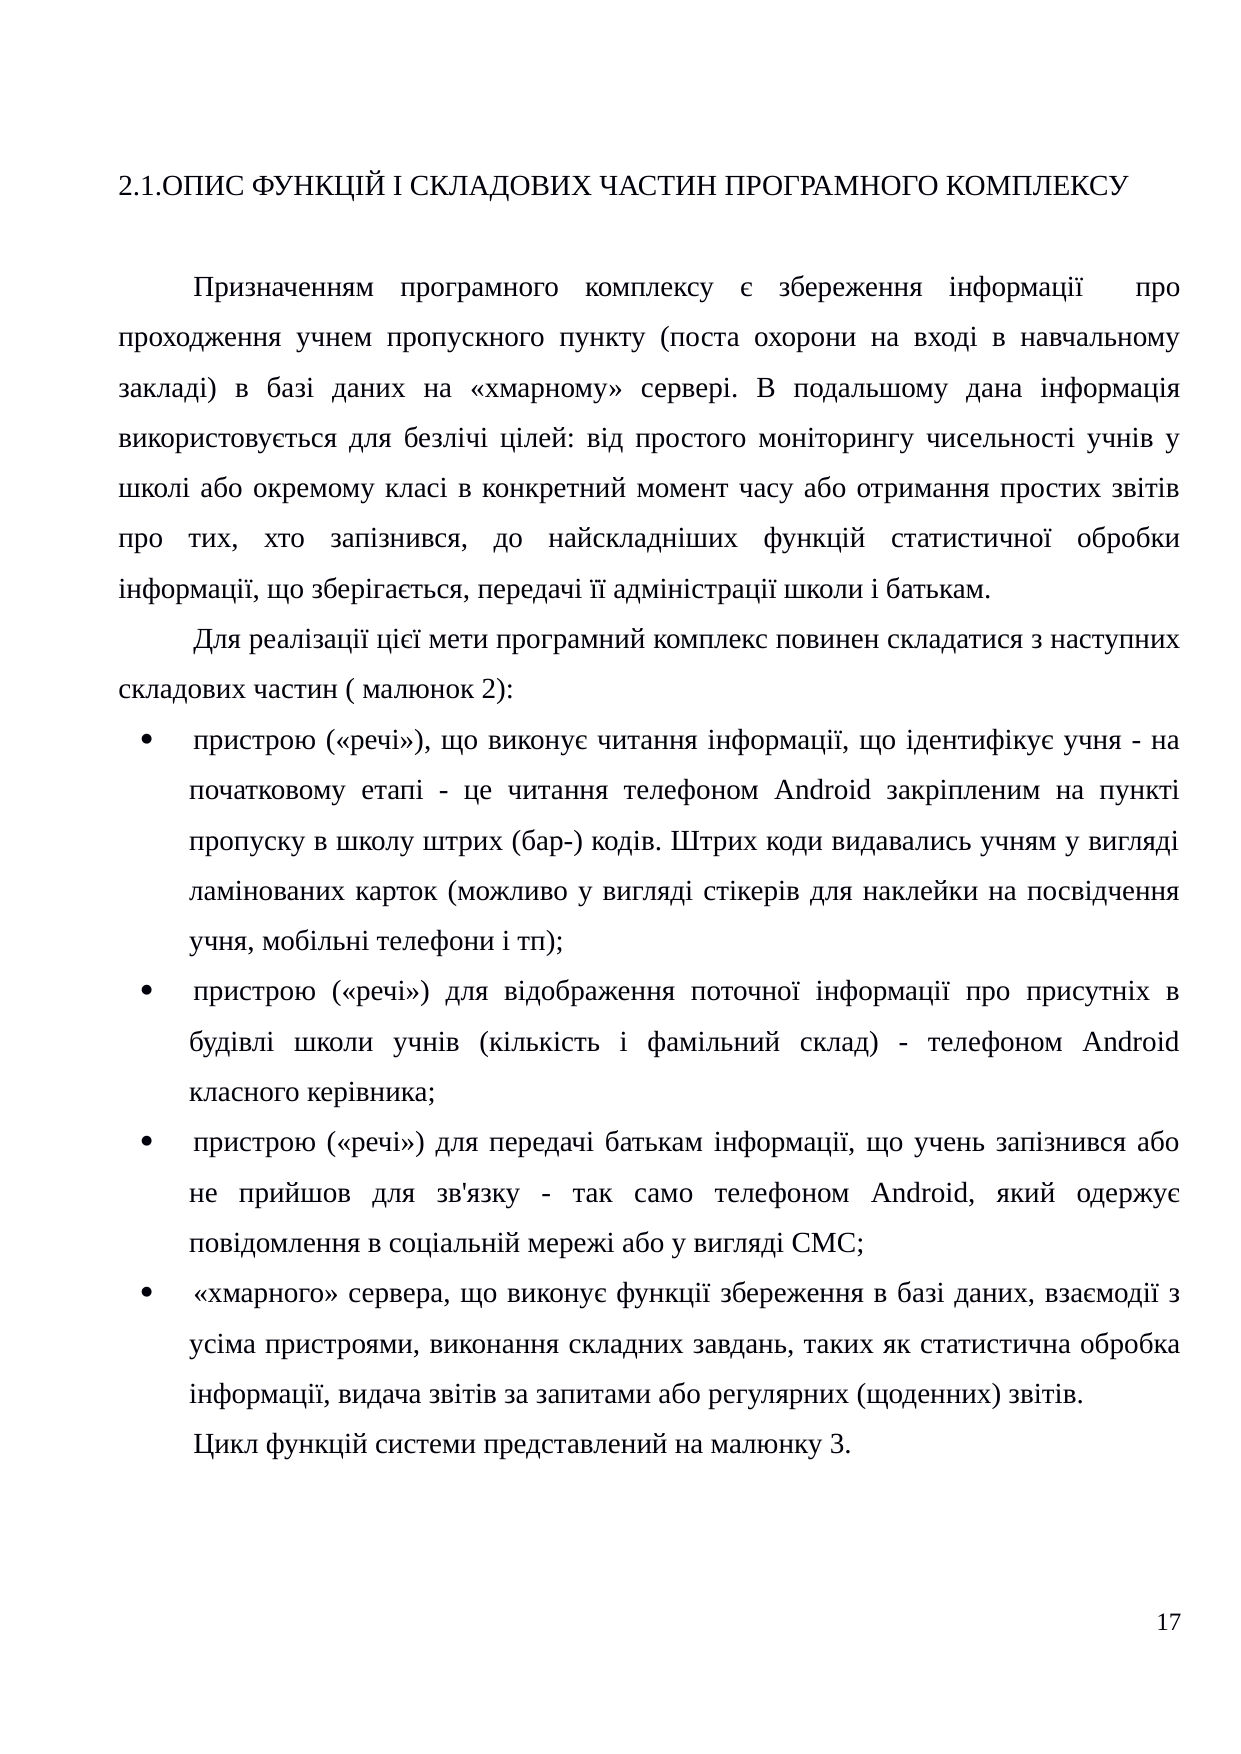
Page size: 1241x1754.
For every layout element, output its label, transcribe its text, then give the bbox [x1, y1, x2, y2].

text Для реалізації цієї мети програмний комплекс повинен складатися з наступних складових частин ( малюнок 2): [118, 621, 1181, 705]
list «хмарного» сервера, що виконує функції збереження в базі даних, взаємодії з усіма пристроями, виконання складних завдань, таких як статистична обробка інформації, видача звітів за запитами або регулярних (щоденних) звітів. [142, 1276, 1181, 1410]
list пристрою («речі»), що виконує читання інформації, що ідентифікує учня - на початковому етапі - це читання телефоном Android закріпленим на пункті пропуску в школу штрих (бар-) кодів. Штрих коди видавались учням у вигляді ламінованих карток (можливо у вигляді стікерів для наклейки на посвідчення учня, мобільні телефони і тп); [142, 722, 1181, 957]
text Призначенням програмного комплексу є збереження інформації про проходження учнем пропускного пункту (поста охорони на вході в навчальному закладі) в базі даних на «хмарному» сервері. В подальшому дана інформація використовується для безлічі цілей: від простого моніторингу чисельності учнів у школі або окремому класі в конкретний момент часу або отримання простих звітів про тих, хто запізнився, до найскладніших функцій статистичної обробки інформації, що зберігається, передачі її адміністрації школи і батькам. [118, 269, 1181, 604]
list пристрою («речі») для передачі батькам інформації, що учень запізнився або не прийшов для зв'язку - так само телефоном Android, який одержує повідомлення в соціальній мережі або у вигляді СМС; [142, 1124, 1181, 1259]
text Цикл функцій системи представлений на малюнку 3. [118, 1427, 1181, 1460]
list пристрою («речі») для відображення поточної інформації про присутніх в будівлі школи учнів (кількість і фамільний склад) - телефоном Android класного керівника; [142, 973, 1181, 1108]
text 2.1.ОПИС ФУНКЦІЙ І СКЛАДОВИХ ЧАСТИН ПРОГРАМНОГО КОМПЛЕКСУ [118, 168, 1181, 202]
